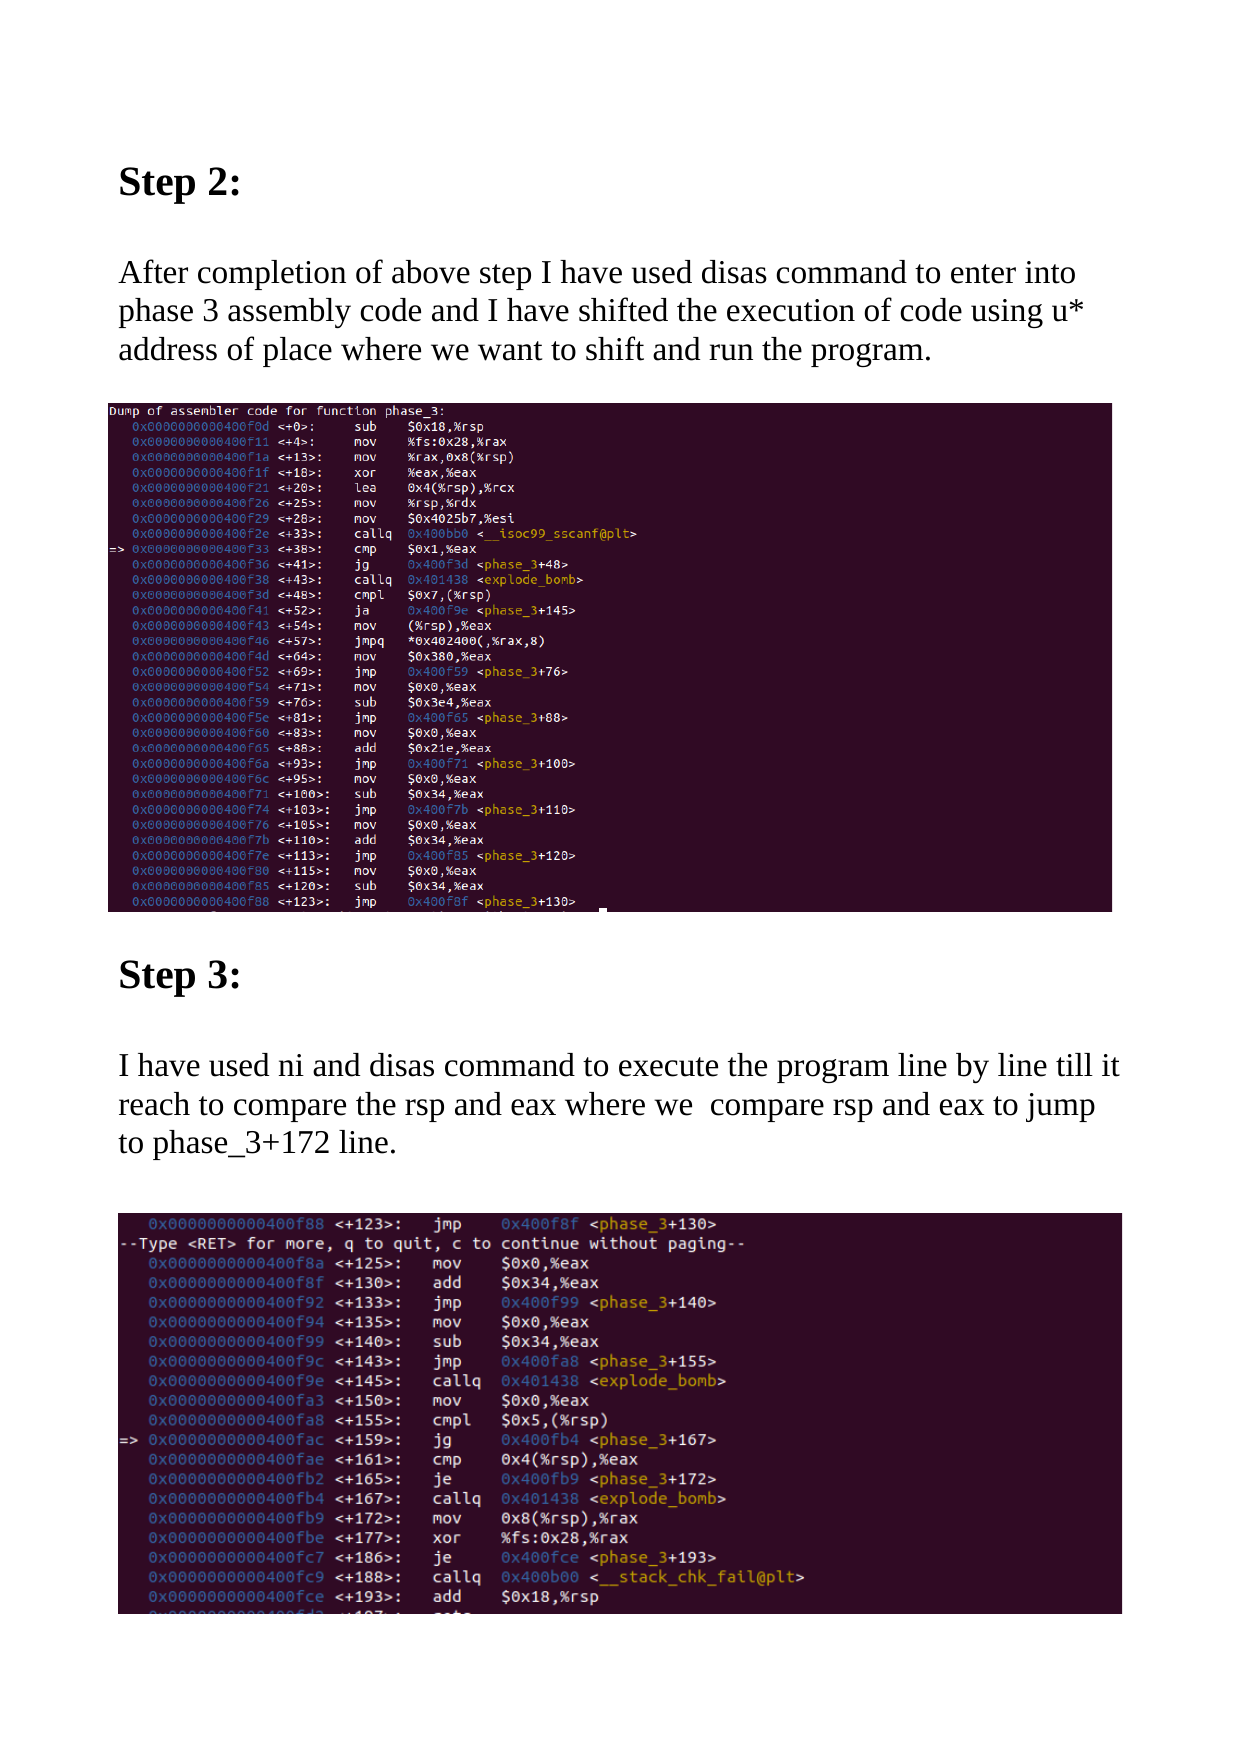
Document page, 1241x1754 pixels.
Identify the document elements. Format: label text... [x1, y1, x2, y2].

text Step 2: [118, 156, 1122, 204]
picture [108, 403, 1113, 912]
text I have used ni and disas command to execute the program line by line till it reach to compare the rsp and eax where we compare rsp and eax to jump to phase_3+172 line. [118, 1046, 1122, 1161]
text Step 3: [118, 950, 1122, 998]
picture [118, 1213, 1123, 1614]
text After completion of above step I have used disas command to enter into phase 3 assembly code and I have shifted the execution of code using u* address of place where we want to shift and run the program. [118, 252, 1122, 367]
